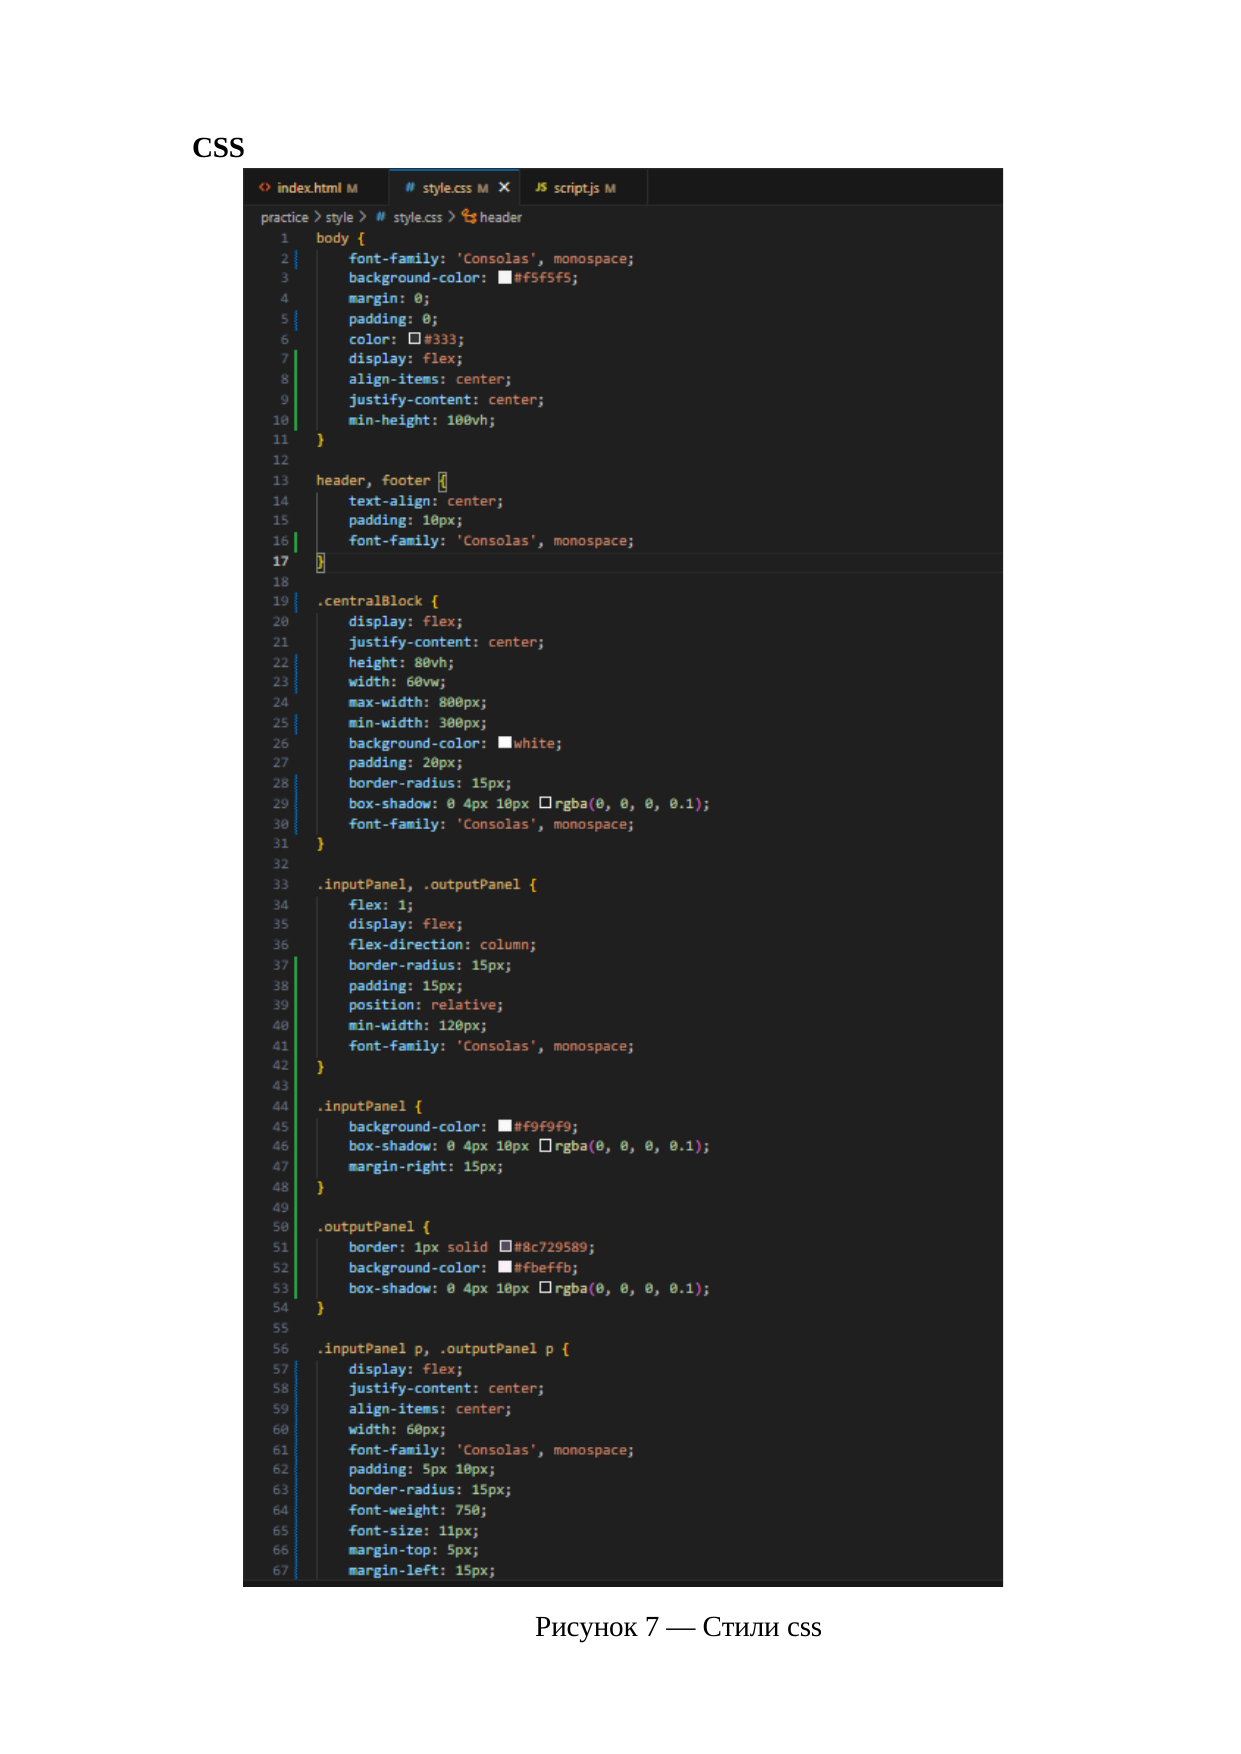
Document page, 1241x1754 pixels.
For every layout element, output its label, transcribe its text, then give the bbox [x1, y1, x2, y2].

text Рисунок 7 — Стили css [133, 184, 1165, 1643]
text CSS [133, 130, 1165, 163]
picture [243, 168, 1004, 1587]
